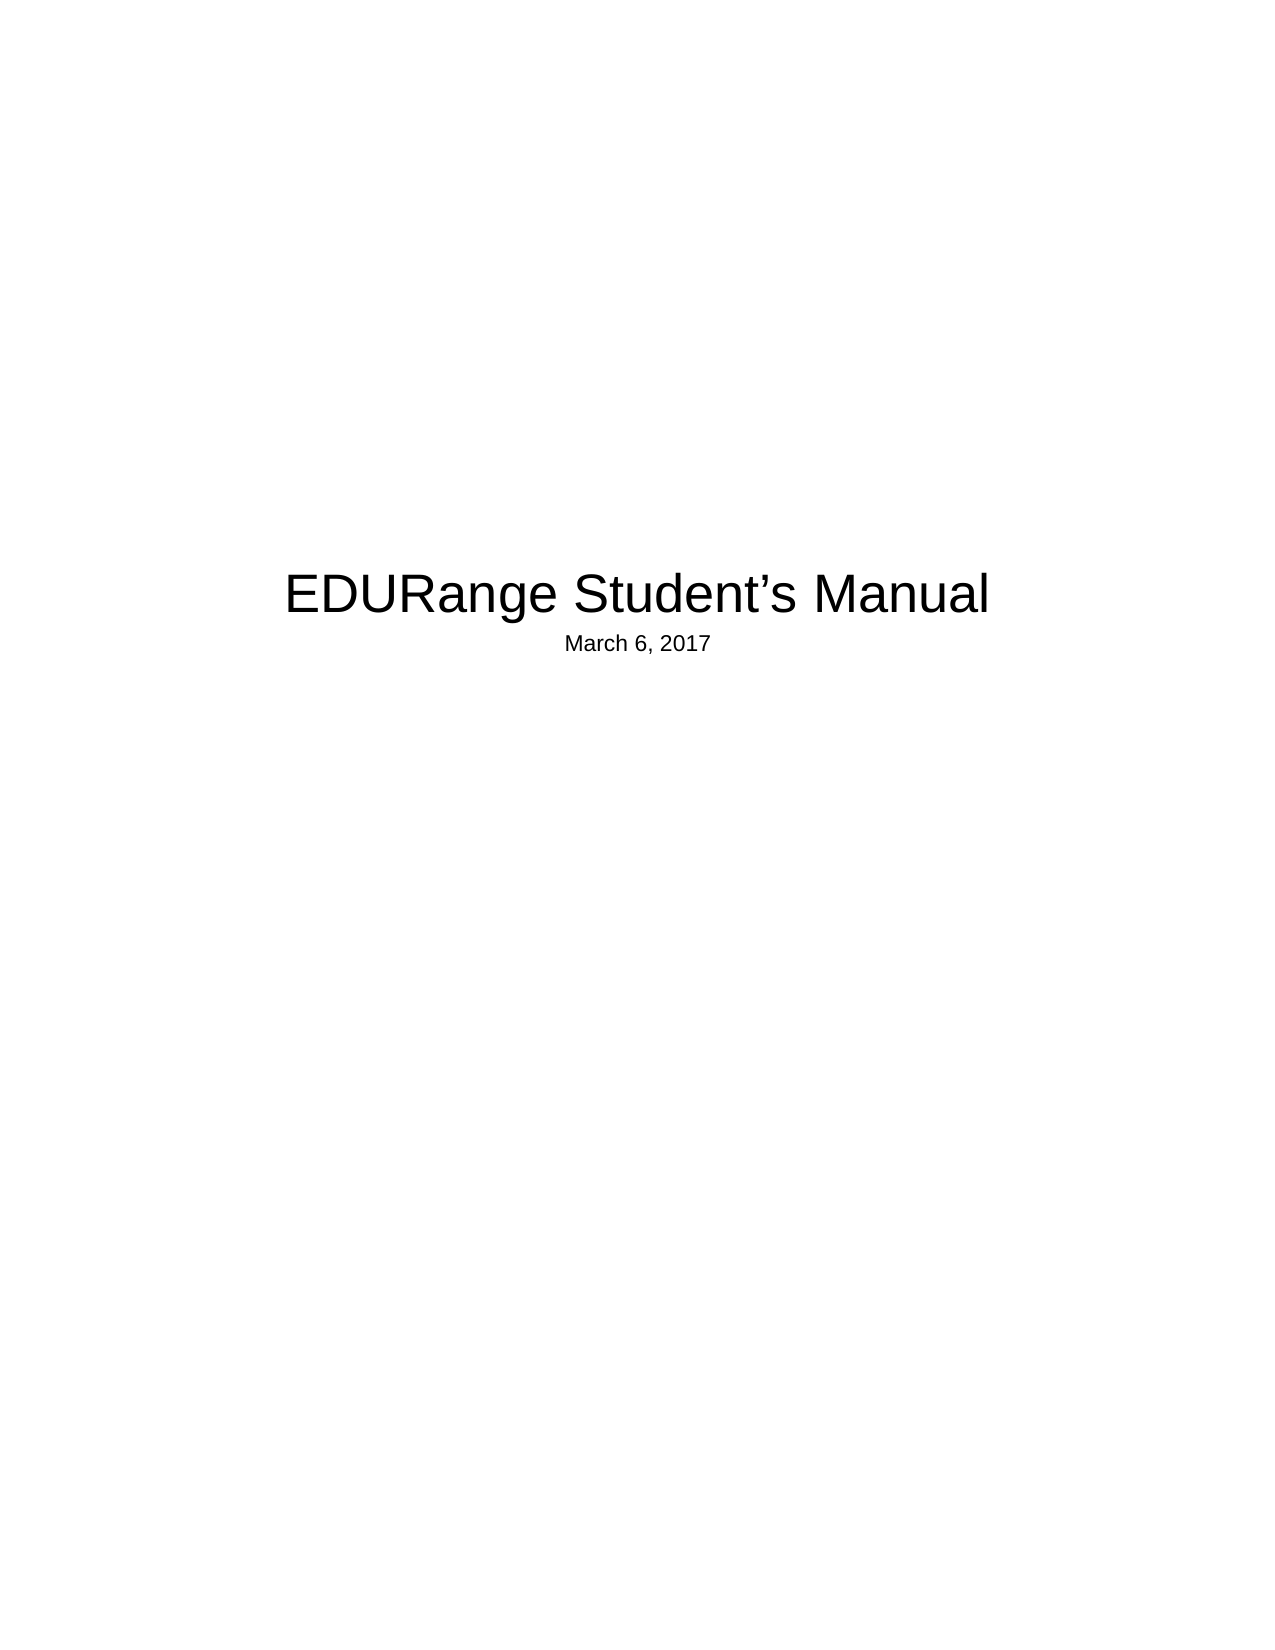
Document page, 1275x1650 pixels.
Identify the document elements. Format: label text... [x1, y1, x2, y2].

title EDURange Student’s Manual [150, 561, 1125, 623]
text March 6, 2017 [150, 630, 1125, 656]
